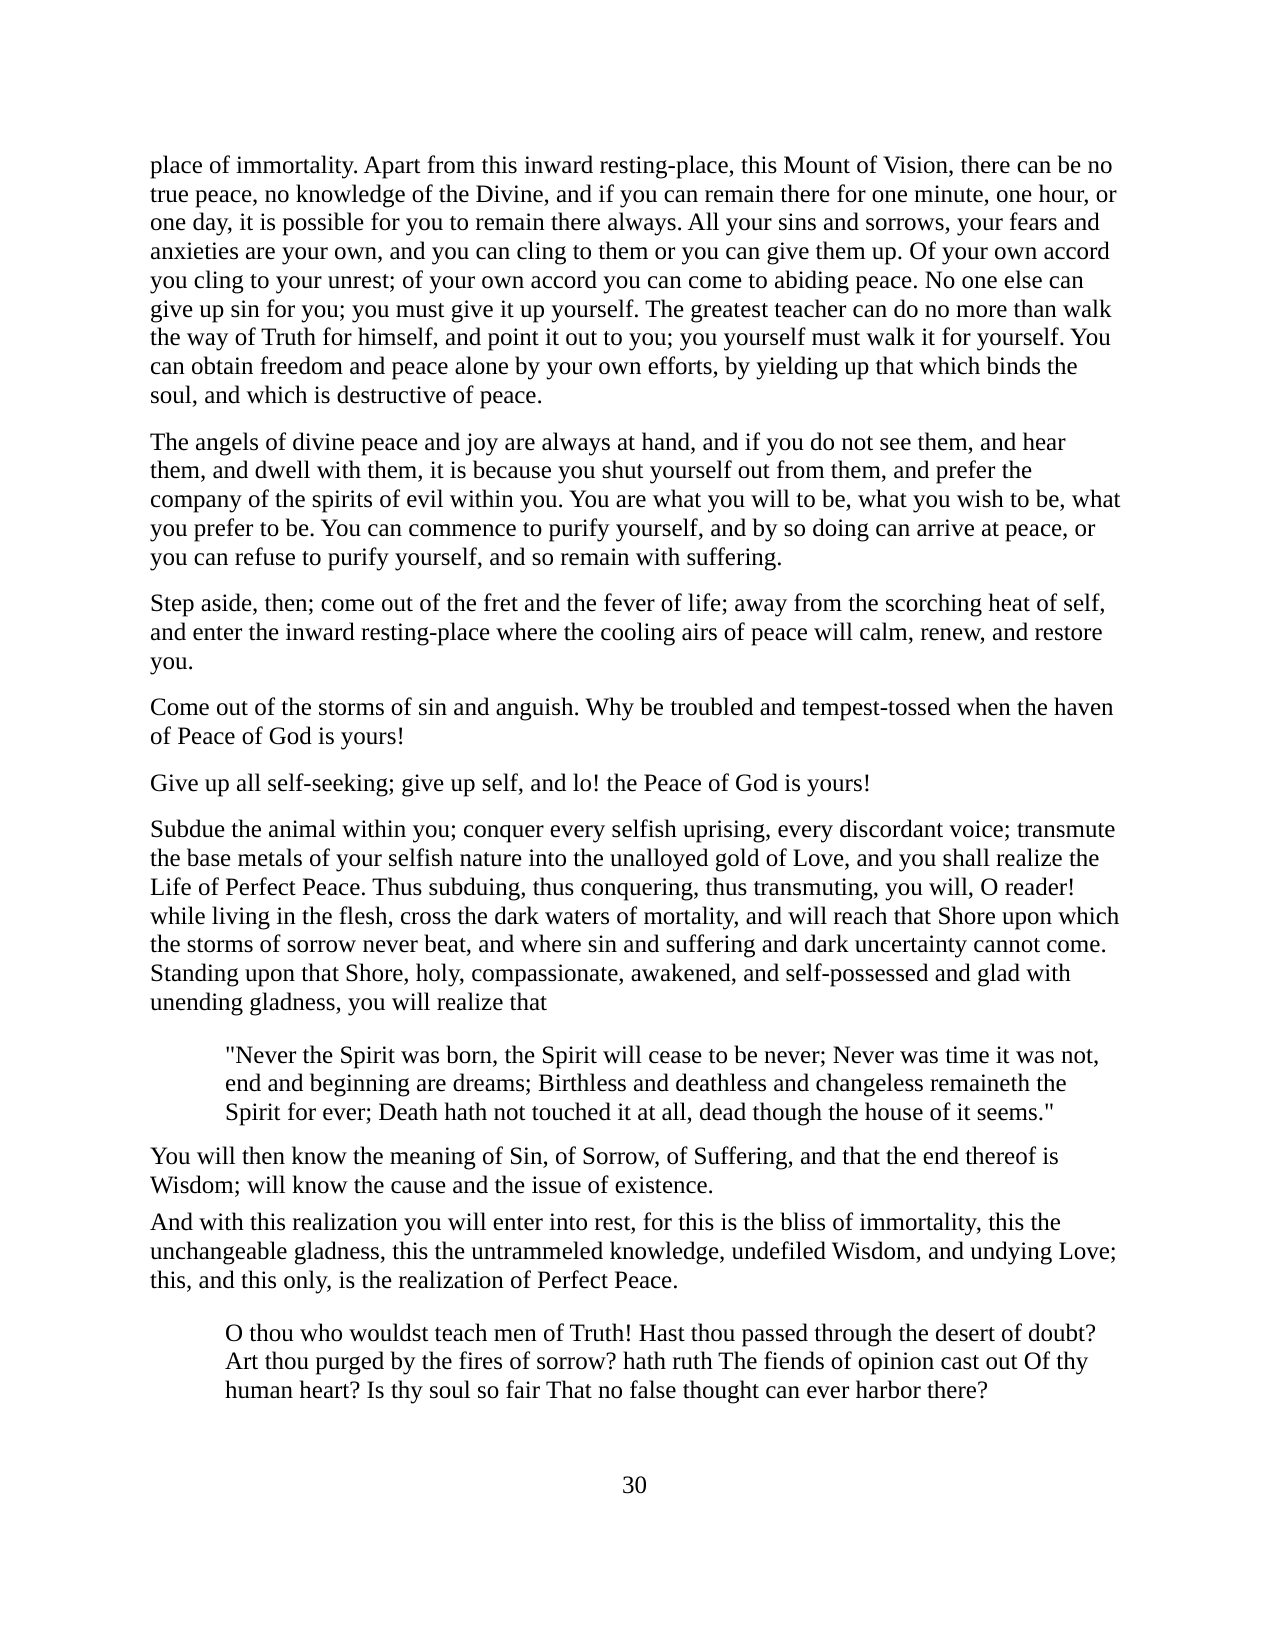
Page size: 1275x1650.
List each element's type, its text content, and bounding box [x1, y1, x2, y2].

text place of immortality. Apart from this inward resting-place, this Mount of Vision, there can be no true peace, no knowledge of the Divine, and if you can remain there for one minute, one hour, or one day, it is possible for you to remain there always. All your sins and sorrows, your fears and anxieties are your own, and you can cling to them or you can give them up. Of your own accord you cling to your unrest; of your own accord you can come to abiding peace. No one else can give up sin for you; you must give it up yourself. The greatest teacher can do no more than walk the way of Truth for himself, and point it out to you; you yourself must walk it for yourself. You can obtain freedom and peace alone by your own efforts, by yielding up that which binds the soul, and which is destructive of peace. [150, 150, 1125, 409]
text You will then know the meaning of Sin, of Sorrow, of Suffering, and that the end thereof is Wisdom; will know the cause and the issue of existence. [150, 1141, 1125, 1198]
text The angels of divine peace and joy are always at hand, and if you do not see them, and hear them, and dwell with them, it is because you shut yourself out from them, and prefer the company of the spirits of evil within you. You are what you will to be, what you wish to be, what you prefer to be. You can commence to purify yourself, and by so doing can arrive at peace, or you can refuse to purify yourself, and so remain with suffering. [150, 427, 1125, 570]
text O thou who wouldst teach men of Truth! Hast thou passed through the desert of doubt? Art thou purged by the fires of sorrow? hath ruth The fiends of opinion cast out Of thy human heart? Is thy soul so fair That no false thought can ever harbor there? [225, 1318, 1125, 1404]
text And with this realization you will enter into rest, for this is the bliss of immortality, this the unchangeable gladness, this the untrammeled knowledge, undefiled Wisdom, and undying Love; this, and this only, is the realization of Perfect Peace. [150, 1207, 1125, 1294]
text "Never the Spirit was born, the Spirit will cease to be never; Never was time it was not, end and beginning are dreams; Birthless and deathless and changeless remaineth the Spirit for ever; Death hath not touched it at all, dead though the house of it seems." [225, 1040, 1125, 1126]
text Subdue the animal within you; conquer every selfish uprising, every discordant voice; transmute the base metals of your selfish nature into the unalloyed gold of Love, and you shall realize the Life of Perfect Peace. Thus subduing, thus conquering, thus transmuting, you will, O reader! while living in the flesh, cross the dark waters of mortality, and will reach that Shore upon which the storms of sorrow never beat, and where sin and suffering and dark uncertainty cannot come. Standing upon that Shore, holy, compassionate, awakened, and self-possessed and glad with unending gladness, you will realize that [150, 814, 1125, 1016]
text Give up all self-seeking; give up self, and lo! the Peace of God is yours! [150, 768, 1125, 797]
text Come out of the storms of sin and anguish. Why be troubled and tempest-tossed when the haven of Peace of God is yours! [150, 692, 1125, 750]
text Step aside, then; come out of the fret and the fever of life; away from the scorching heat of self, and enter the inward resting-place where the cooling airs of peace will calm, renew, and restore you. [150, 588, 1125, 674]
